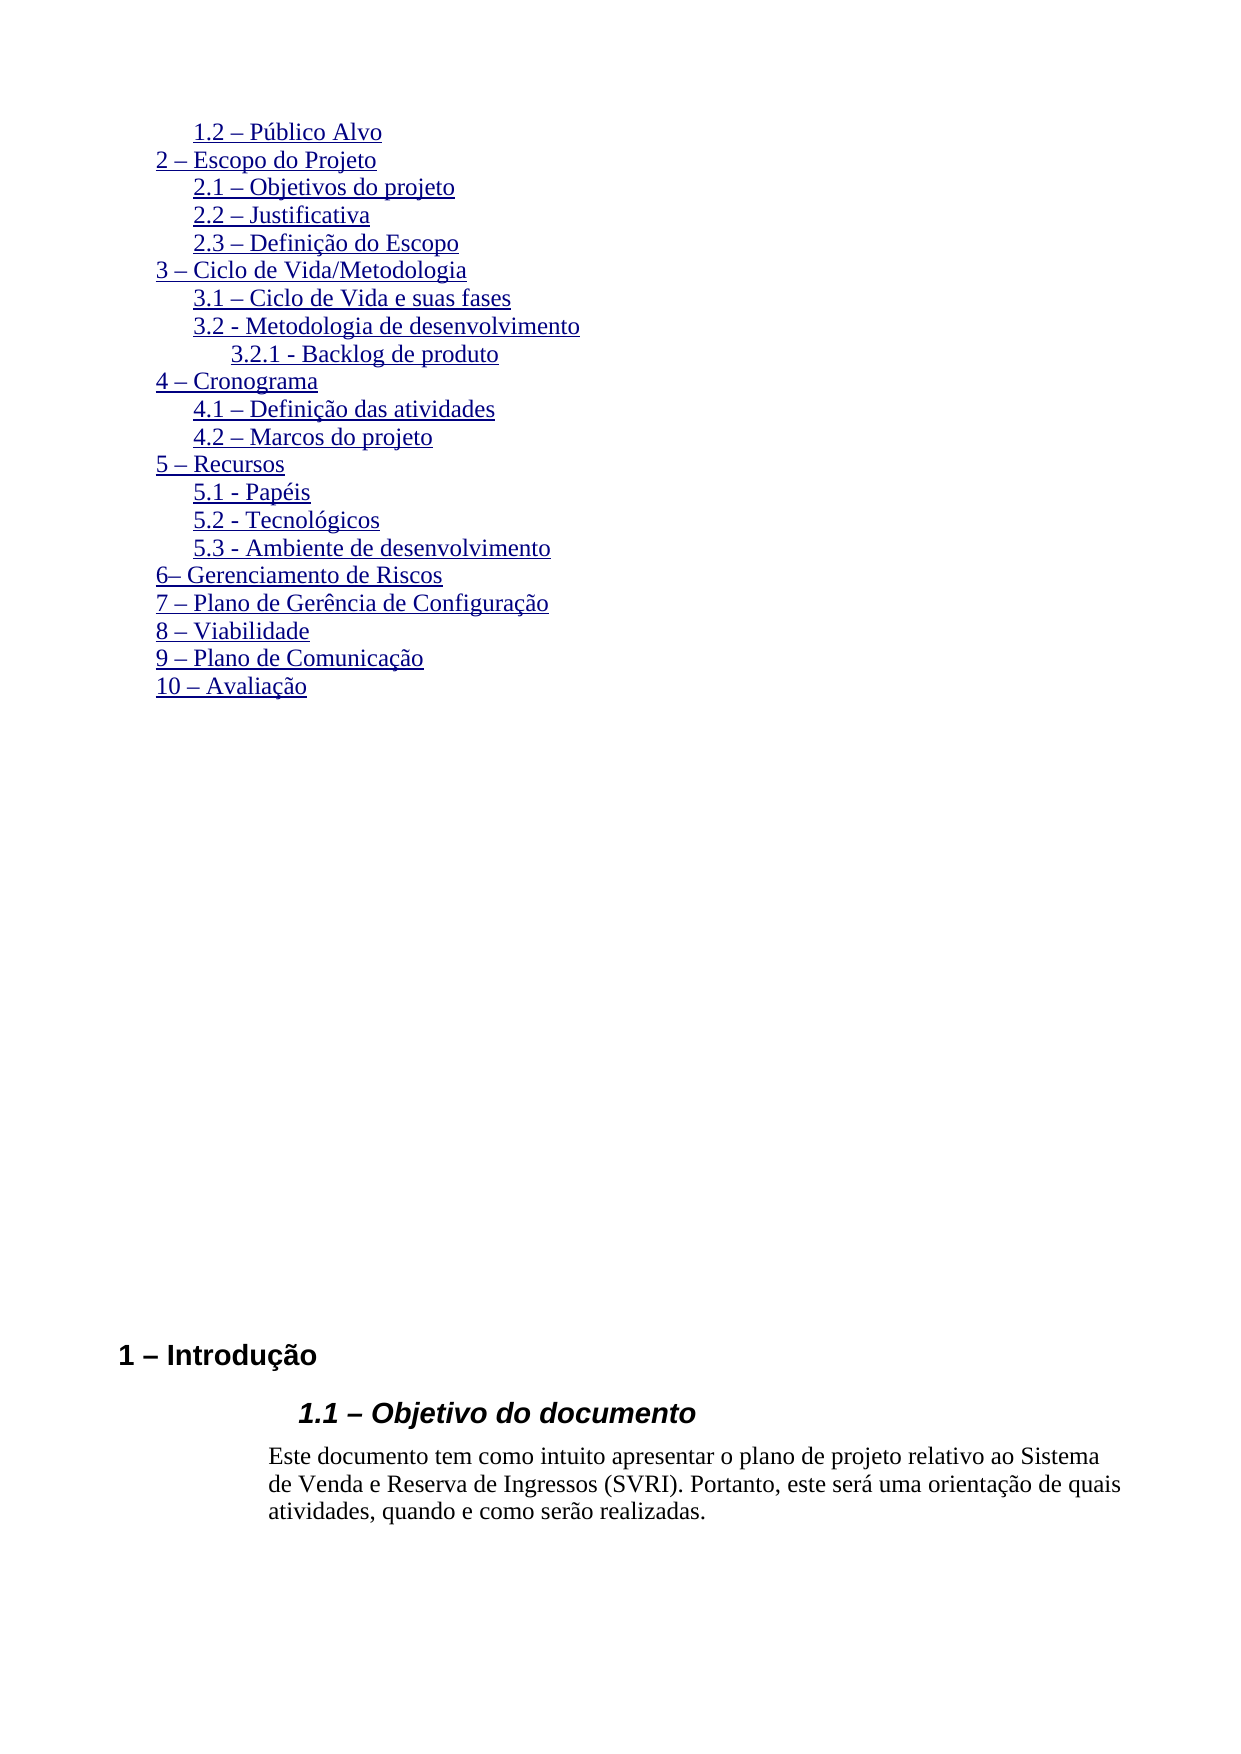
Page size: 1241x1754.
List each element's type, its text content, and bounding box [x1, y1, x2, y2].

text 5 – Recursos [156, 451, 1122, 478]
text 5.2 - Tecnológicos [193, 506, 1122, 534]
text 2.1 – Objetivos do projeto [193, 173, 1122, 201]
text 6– Gerenciamento de Riscos [156, 561, 1122, 589]
text Este documento tem como intuito apresentar o plano de projeto relativo ao Sistema de Venda e Reserva de Ingressos (SVRI). Portanto, este será uma orientação de quais atividades, quando e como serão realizadas. [268, 1442, 1122, 1525]
text 3.2 - Metodologia de desenvolvimento [193, 312, 1122, 340]
text 5.1 - Papéis [193, 478, 1122, 506]
text 4.2 – Marcos do projeto [193, 423, 1122, 451]
text 8 – Viabilidade [156, 617, 1122, 644]
text 3 – Ciclo de Vida/Metodologia [156, 257, 1122, 284]
text 2.2 – Justificativa [193, 201, 1122, 229]
subtitle 1.1 – Objetivo do documento [118, 1397, 1122, 1429]
subtitle 1 – Introdução [118, 1339, 1122, 1372]
text 5.3 - Ambiente de desenvolvimento [193, 534, 1122, 561]
text 2.3 – Definição do Escopo [193, 229, 1122, 257]
text 4.1 – Definição das atividades [193, 395, 1122, 423]
text 7 – Plano de Gerência de Configuração [156, 589, 1122, 617]
text 2 – Escopo do Projeto [156, 146, 1122, 173]
text 1.2 – Público Alvo [193, 118, 1122, 146]
text 3.1 – Ciclo de Vida e suas fases [193, 284, 1122, 312]
text 10 – Avaliação [156, 672, 1122, 700]
text 4 – Cronograma [156, 367, 1122, 395]
text 9 – Plano de Comunicação [156, 644, 1122, 672]
text 3.2.1 - Backlog de produto [231, 340, 1122, 367]
